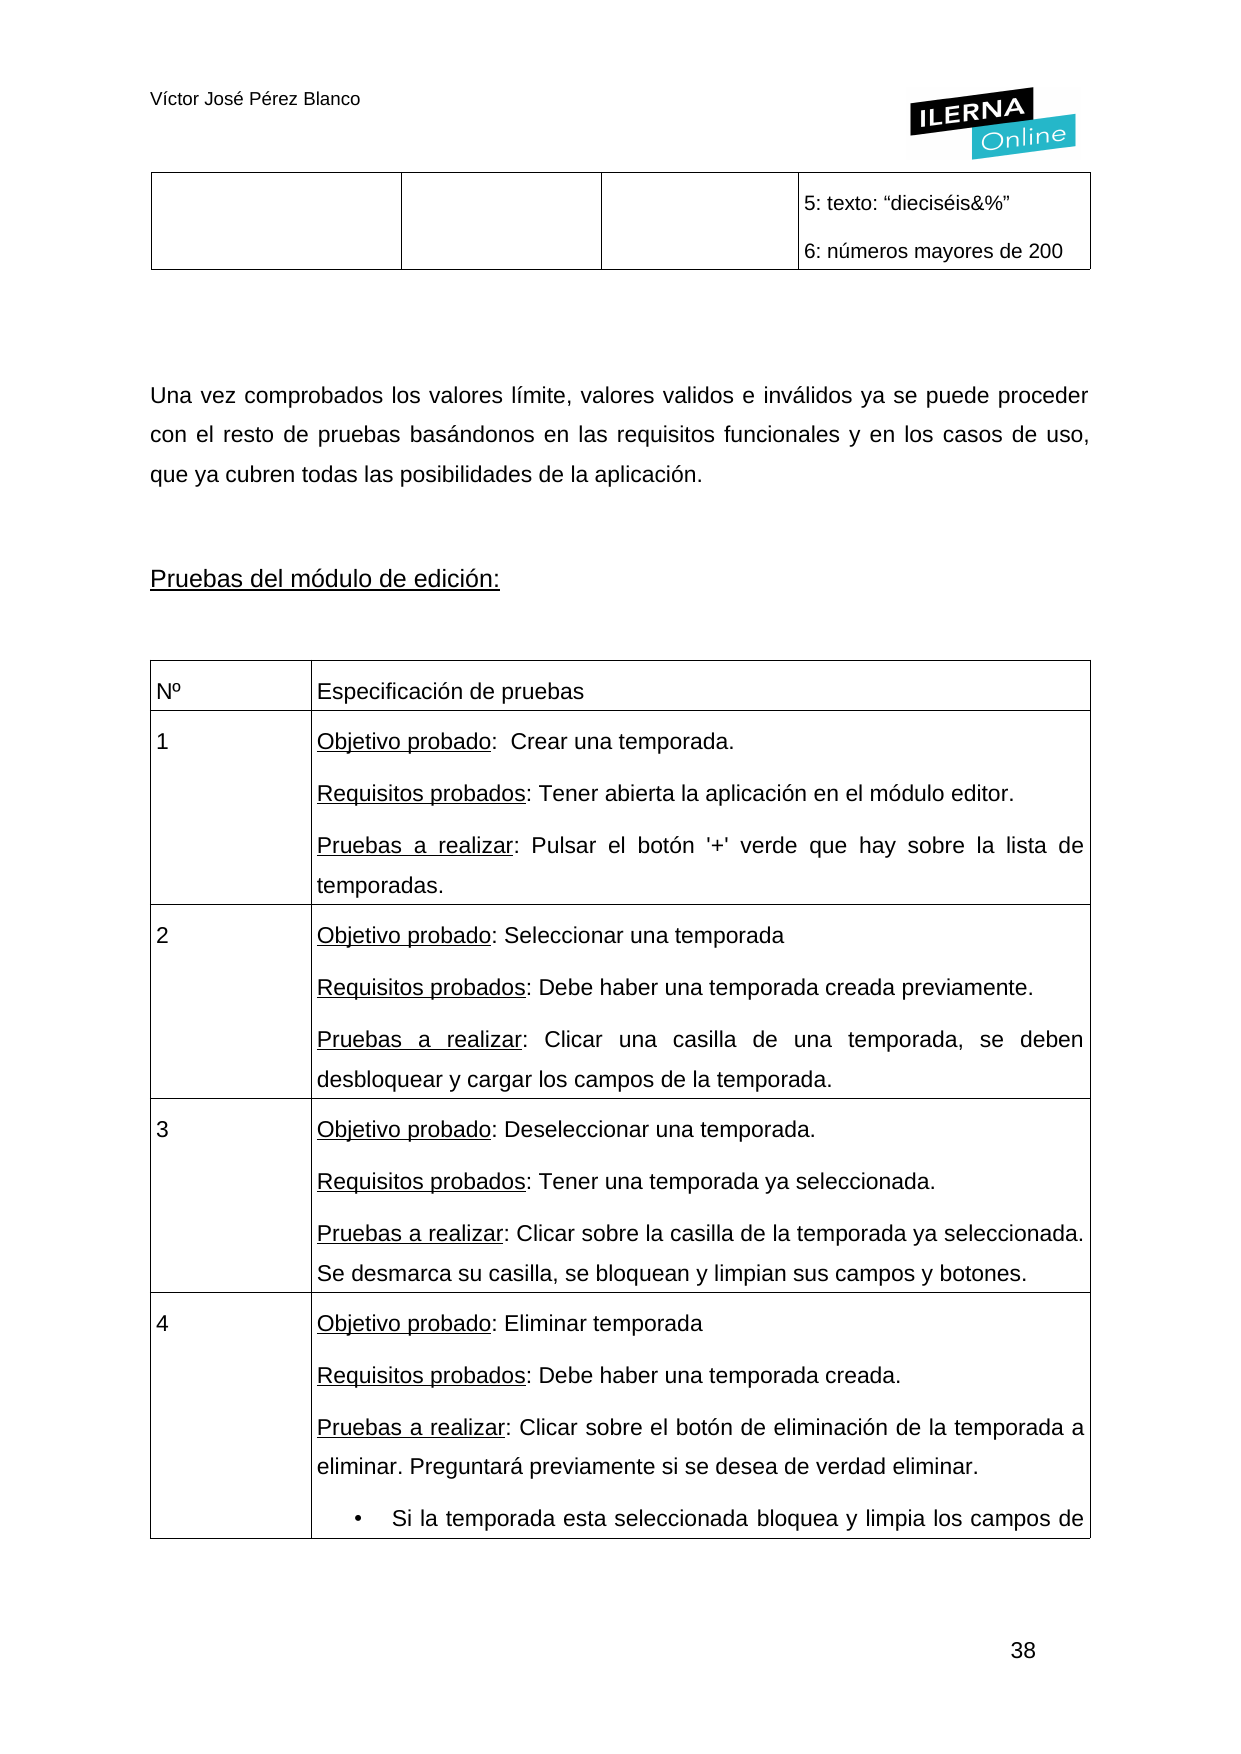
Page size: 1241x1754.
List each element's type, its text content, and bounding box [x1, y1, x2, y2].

table_cell [152, 173, 401, 268]
table_cell [402, 173, 601, 268]
picture [905, 87, 1082, 160]
table_cell 3 [151, 1099, 311, 1292]
table_cell 1 [151, 711, 311, 904]
table_cell 4 [151, 1293, 311, 1537]
table_cell 5: texto: “dieciséis&%” 6: números mayores de 200 [799, 173, 1090, 268]
table_cell [602, 173, 798, 268]
text Pruebas del módulo de edición: [150, 564, 1090, 593]
table_cell Objetivo probado: Seleccionar una temporada Requisitos probados: Debe haber una temporada creada previamente. Pruebas a realizar: Clicar una casilla de una temporada, se deben desbloquear y cargar los campos de la temporada. [312, 905, 1090, 1098]
table_header Especificación de pruebas [312, 661, 1090, 710]
table_header Nº [151, 661, 311, 710]
table_cell Objetivo probado: Eliminar temporada Requisitos probados: Debe haber una temporada creada. Pruebas a realizar: Clicar sobre el botón de eliminación de la temporada a eliminar. Preguntará previamente si se desea de verdad eliminar. Si la temporada esta seleccionada bloquea y limpia los campos de [312, 1293, 1090, 1537]
text Una vez comprobados los valores límite, valores validos e inválidos ya se puede proceder con el resto de pruebas basándonos en las requisitos funcionales y en los casos de uso, que ya cubren todas las posibilidades de la aplicación. [150, 382, 1090, 487]
table_cell Objetivo probado: Crear una temporada. Requisitos probados: Tener abierta la aplicación en el módulo editor. Pruebas a realizar: Pulsar el botón '+' verde que hay sobre la lista de temporadas. [312, 711, 1090, 904]
table_cell 2 [151, 905, 311, 1098]
table_cell Objetivo probado: Deseleccionar una temporada. Requisitos probados: Tener una temporada ya seleccionada. Pruebas a realizar: Clicar sobre la casilla de la temporada ya seleccionada. Se desmarca su casilla, se bloquean y limpian sus campos y botones. [312, 1099, 1090, 1292]
